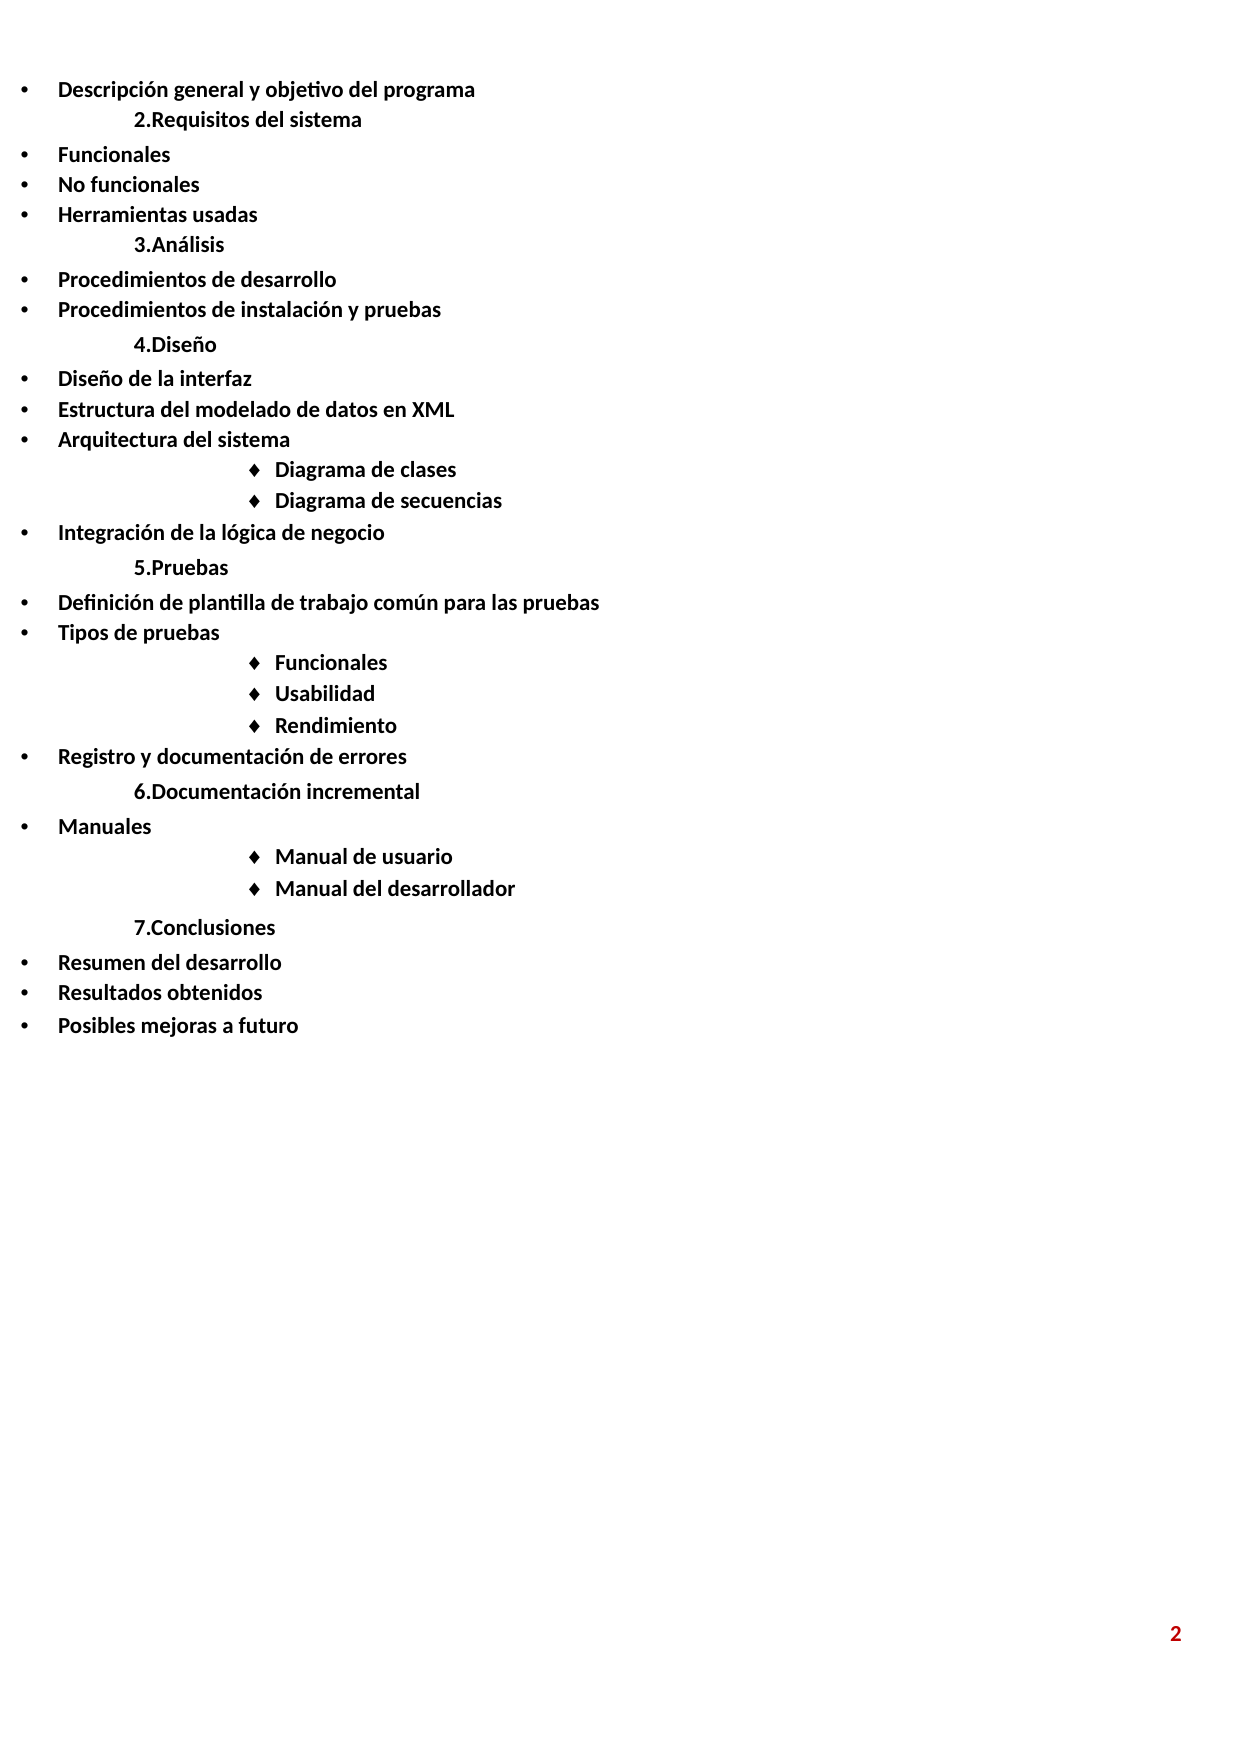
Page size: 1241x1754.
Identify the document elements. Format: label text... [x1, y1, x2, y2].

list Resultados obtenidos [20, 978, 897, 1006]
list Manuales [20, 812, 897, 840]
list Funcionales [20, 140, 897, 168]
text 6.Documentación incremental [134, 777, 897, 806]
text 3.Análisis [134, 230, 897, 258]
list Estructura del modelado de datos en XML [20, 395, 897, 423]
list Herramientas usadas [20, 200, 897, 228]
list Integración de la lógica de negocio [20, 518, 897, 546]
list No funcionales [20, 170, 897, 198]
text ♦ Manual de usuario [247, 842, 897, 872]
text 4.Diseño [134, 330, 897, 358]
list Diseño de la interfaz [20, 364, 897, 393]
list Registro y documentación de errores [20, 742, 897, 770]
text 7.Conclusiones [134, 913, 897, 941]
text ♦ Manual del desarrollador [247, 874, 897, 903]
list Procedimientos de desarrollo [20, 265, 897, 293]
list Arquitectura del sistema [20, 425, 897, 453]
list Definición de plantilla de trabajo común para las pruebas [20, 588, 897, 616]
list Tipos de pruebas [20, 618, 897, 646]
list Procedimientos de instalación y pruebas [20, 295, 897, 323]
text ♦ Diagrama de clases [247, 455, 897, 484]
list Descripción general y objetivo del programa [20, 75, 897, 103]
text ♦ Funcionales [247, 648, 897, 677]
text ♦ Usabilidad [247, 679, 897, 709]
text ♦ Diagrama de secuencias [247, 487, 897, 516]
list Posibles mejoras a futuro [20, 1011, 897, 1039]
text ♦ Rendimiento [247, 711, 897, 740]
text 2.Requisitos del sistema [134, 105, 897, 133]
text 5.Pruebas [134, 553, 897, 581]
list Resumen del desarrollo [20, 948, 897, 976]
